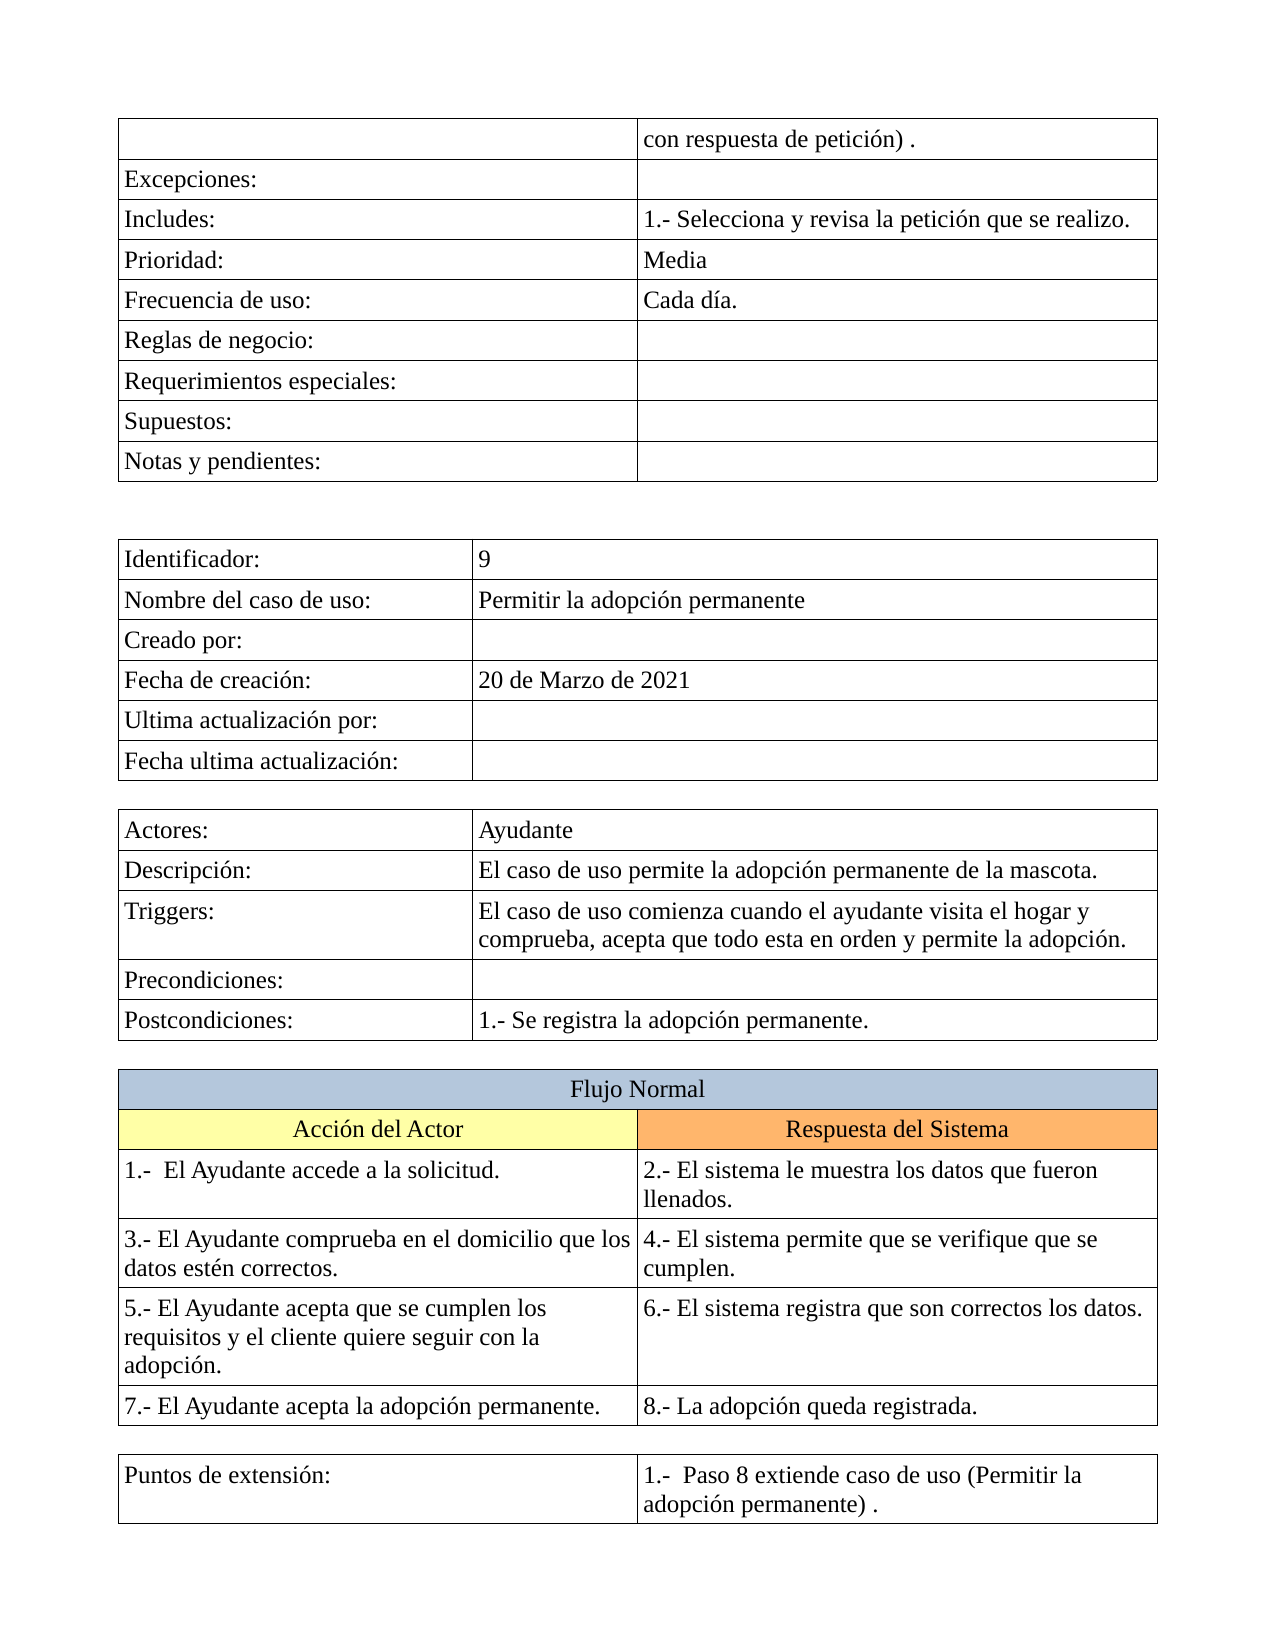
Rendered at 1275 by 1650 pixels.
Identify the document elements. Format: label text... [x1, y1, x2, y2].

table_cell Ultima actualización por: [119, 701, 472, 740]
table_cell Frecuencia de uso: [119, 280, 637, 320]
table_cell [638, 401, 1157, 441]
table_cell 1.- Se registra la adopción permanente. [473, 1000, 1157, 1039]
table_cell 2.- El sistema le muestra los datos que fueron llenados. [638, 1150, 1157, 1218]
table_cell Respuesta del Sistema [638, 1110, 1157, 1149]
table_cell Excepciones: [119, 160, 637, 199]
table_cell 4.- El sistema permite que se verifique que se cumplen. [638, 1219, 1157, 1287]
table_header Ayudante [473, 810, 1157, 849]
table_cell [473, 701, 1157, 740]
table_cell Triggers: [119, 891, 472, 959]
table_header Puntos de extensión: [119, 1455, 637, 1523]
table_cell El caso de uso comienza cuando el ayudante visita el hogar y comprueba, acepta que todo esta en orden y permite la adopción. [473, 891, 1157, 959]
table_cell [638, 361, 1157, 400]
table_header Flujo Normal [119, 1070, 1157, 1109]
table_cell Media [638, 240, 1157, 279]
table_cell 7.- El Ayudante acepta la adopción permanente. [119, 1386, 637, 1425]
table_cell Fecha ultima actualización: [119, 741, 472, 780]
table_header [119, 119, 637, 158]
table_cell 8.- La adopción queda registrada. [638, 1386, 1157, 1425]
table_cell Permitir la adopción permanente [473, 580, 1157, 619]
table_cell El caso de uso permite la adopción permanente de la mascota. [473, 851, 1157, 890]
table_cell Precondiciones: [119, 960, 472, 999]
table_cell Notas y pendientes: [119, 442, 637, 481]
table_cell 5.- El Ayudante acepta que se cumplen los requisitos y el cliente quiere seguir con la adopción. [119, 1288, 637, 1385]
table_cell 3.- El Ayudante comprueba en el domicilio que los datos estén correctos. [119, 1219, 637, 1287]
table_cell Requerimientos especiales: [119, 361, 637, 400]
table_cell Fecha de creación: [119, 661, 472, 700]
table_cell Cada día. [638, 280, 1157, 320]
table_cell [473, 741, 1157, 780]
table_cell Prioridad: [119, 240, 637, 279]
table_cell [473, 620, 1157, 659]
table_cell [638, 442, 1157, 481]
table_header Identificador: [119, 540, 472, 579]
table_header 1.- Paso 8 extiende caso de uso (Permitir la adopción permanente) . [638, 1455, 1157, 1523]
table_cell Reglas de negocio: [119, 321, 637, 360]
table_cell 1.- El Ayudante accede a la solicitud. [119, 1150, 637, 1218]
table_cell 20 de Marzo de 2021 [473, 661, 1157, 700]
table_cell [473, 960, 1157, 999]
table_cell [638, 160, 1157, 199]
table_cell Includes: [119, 200, 637, 239]
table_cell Postcondiciones: [119, 1000, 472, 1039]
table_cell Descripción: [119, 851, 472, 890]
table_header Actores: [119, 810, 472, 849]
table_cell [638, 321, 1157, 360]
table_cell 6.- El sistema registra que son correctos los datos. [638, 1288, 1157, 1385]
table_cell Nombre del caso de uso: [119, 580, 472, 619]
table_cell Creado por: [119, 620, 472, 659]
table_cell Supuestos: [119, 401, 637, 441]
table_cell Acción del Actor [119, 1110, 637, 1149]
table_header 9 [473, 540, 1157, 579]
table_header con respuesta de petición) . [638, 119, 1157, 158]
table_cell 1.- Selecciona y revisa la petición que se realizo. [638, 200, 1157, 239]
